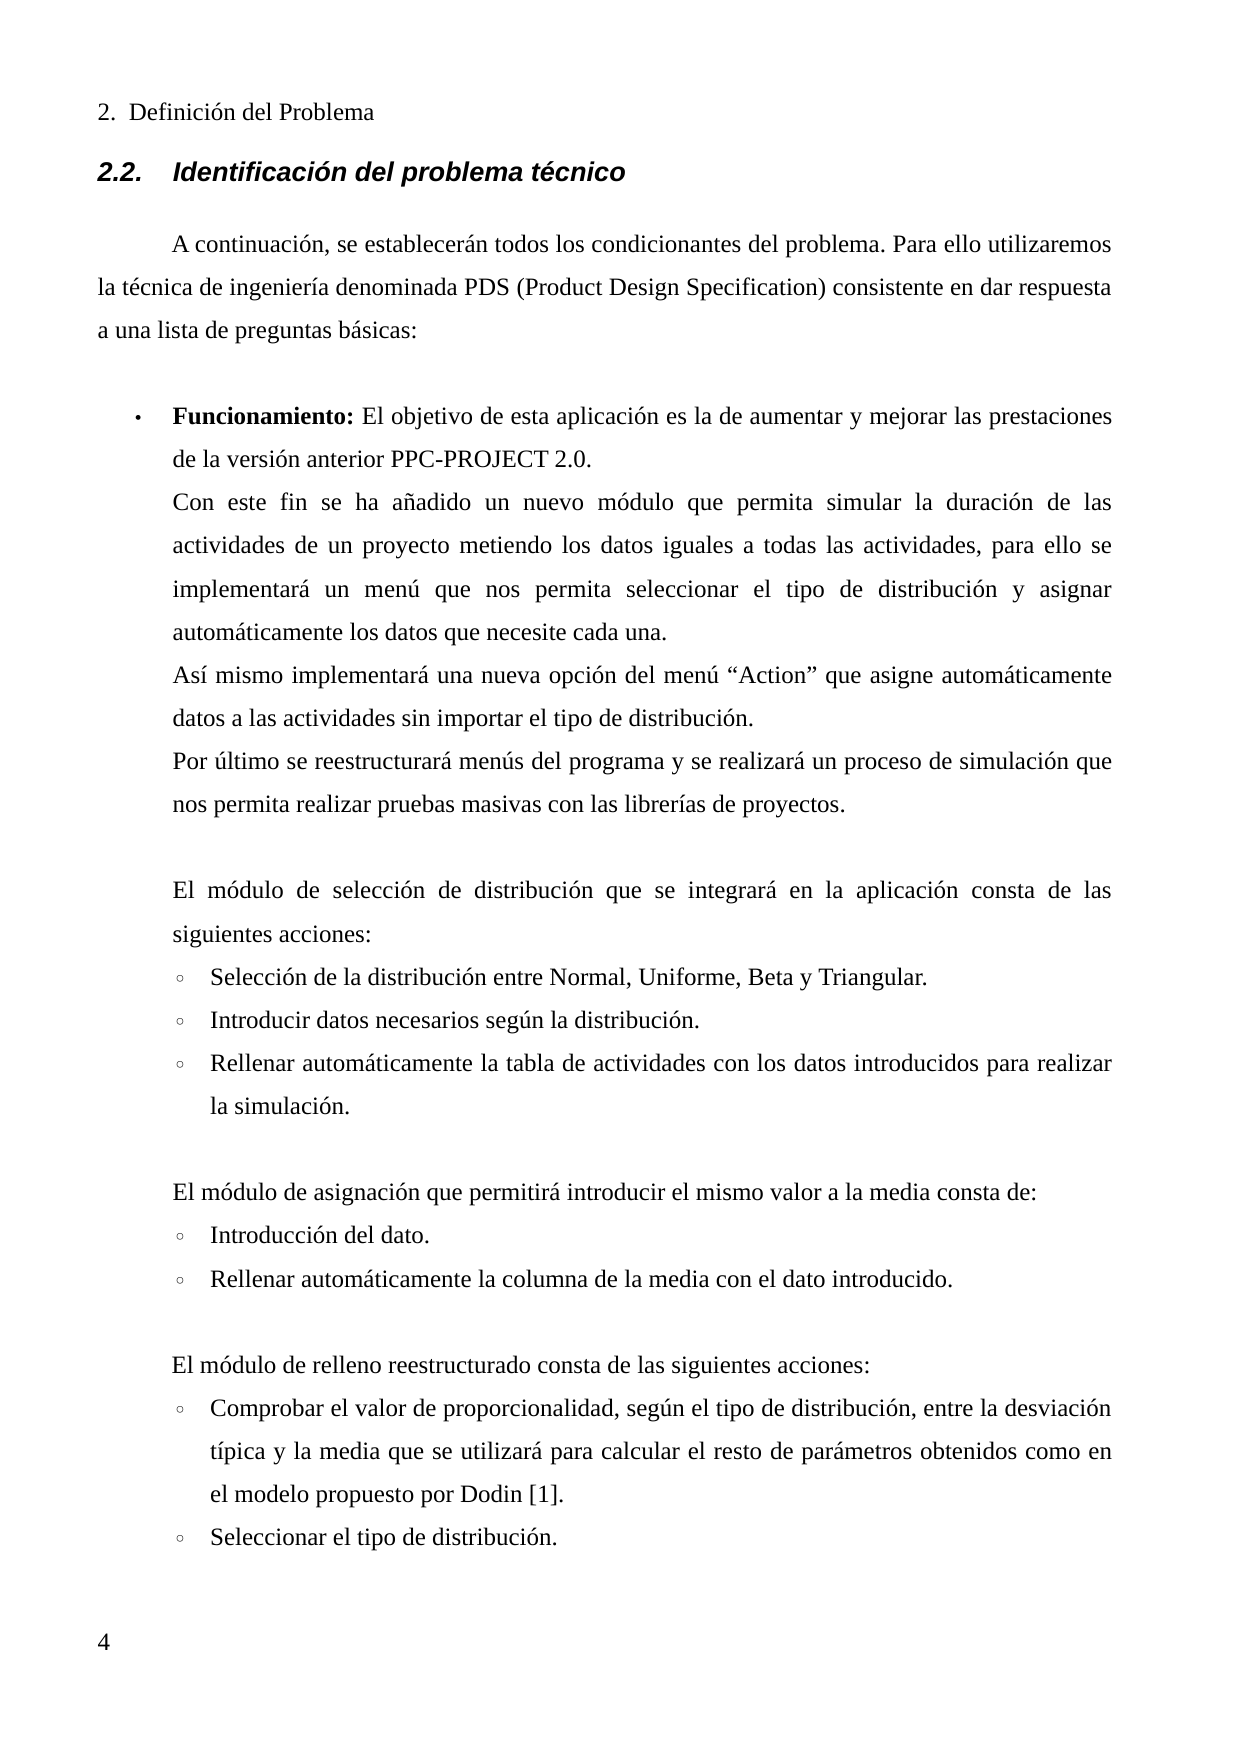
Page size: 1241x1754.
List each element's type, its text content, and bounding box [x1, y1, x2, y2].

list Así mismo implementará una nueva opción del menú “Action” que asigne automáticamente datos a las actividades sin importar el tipo de distribución. [135, 660, 1113, 732]
list Por último se reestructurará menús del programa y se realizará un proceso de simulación que nos permita realizar pruebas masivas con las librerías de proyectos. [135, 746, 1113, 818]
list Comprobar el valor de proporcionalidad, según el tipo de distribución, entre la desviación típica y la media que se utilizará para calcular el resto de parámetros obtenidos como en el modelo propuesto por Dodin [1]. [172, 1393, 1113, 1508]
list El módulo de selección de distribución que se integrará en la aplicación consta de las siguientes acciones: [135, 876, 1113, 947]
list Seleccionar el tipo de distribución. [172, 1522, 1113, 1551]
list El módulo de asignación que permitirá introducir el mismo valor a la media consta de: [135, 1177, 1113, 1206]
text El módulo de relleno reestructurado consta de las siguientes acciones: [97, 1350, 1113, 1379]
list Selección de la distribución entre Normal, Uniforme, Beta y Triangular. [172, 962, 1113, 991]
list Funcionamiento: El objetivo de esta aplicación es la de aumentar y mejorar las prestaciones de la versión anterior PPC-PROJECT 2.0. [135, 401, 1113, 473]
list Rellenar automáticamente la columna de la media con el dato introducido. [172, 1264, 1113, 1292]
subtitle Identificación del problema técnico [97, 156, 1113, 187]
list Rellenar automáticamente la tabla de actividades con los datos introducidos para realizar la simulación. [172, 1048, 1113, 1120]
list Introducción del dato. [172, 1221, 1113, 1249]
list Introducir datos necesarios según la distribución. [172, 1005, 1113, 1034]
list Con este fin se ha añadido un nuevo módulo que permita simular la duración de las actividades de un proyecto metiendo los datos iguales a todas las actividades, para ello se implementará un menú que nos permita seleccionar el tipo de distribución y asignar automáticamente los datos que necesite cada una. [135, 487, 1113, 646]
text A continuación, se establecerán todos los condicionantes del problema. Para ello utilizaremos la técnica de ingeniería denominada PDS (Product Design Specification) consistente en dar respuesta a una lista de preguntas básicas: [97, 229, 1113, 344]
